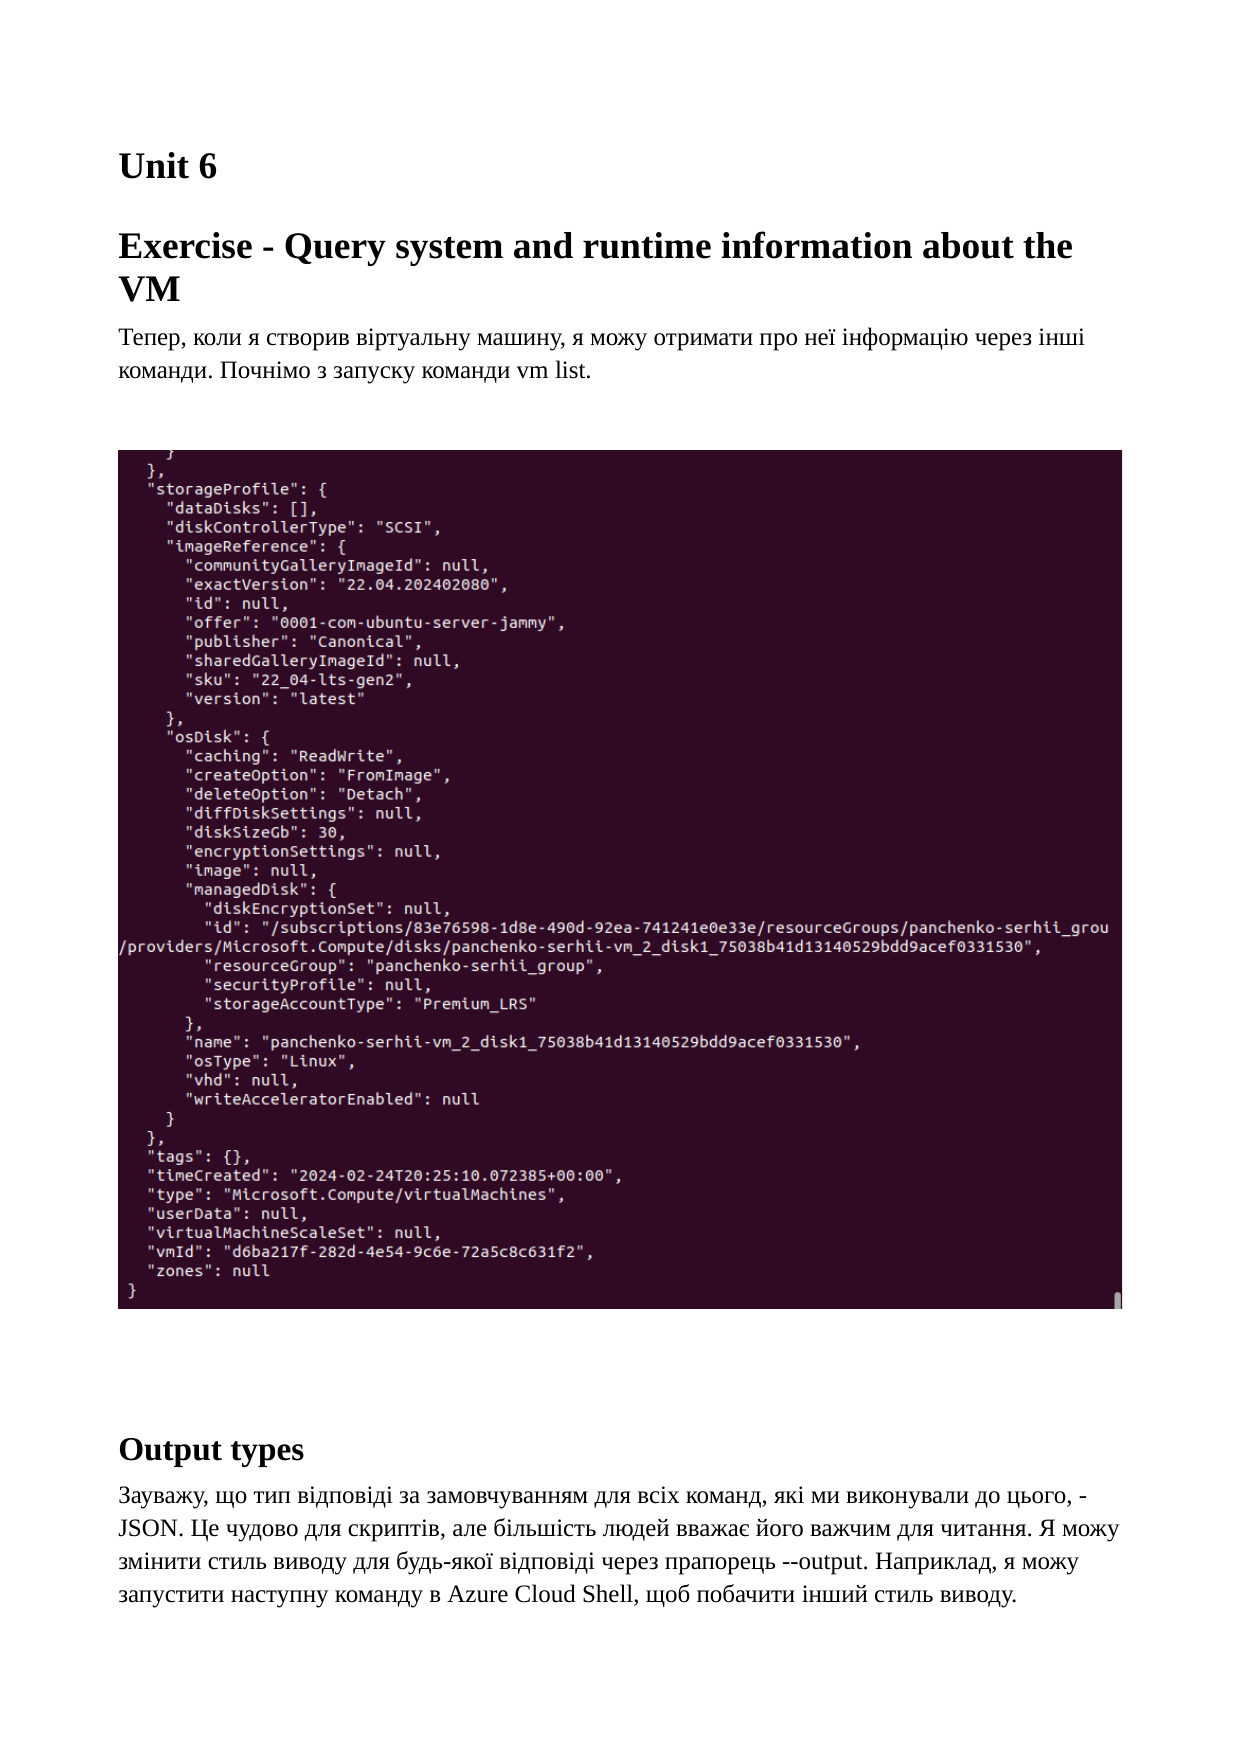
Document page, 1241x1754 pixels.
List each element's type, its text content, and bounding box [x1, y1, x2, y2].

text Зауважу, що тип відповіді за замовчуванням для всіх команд, які ми виконували до цього, - JSON. Це чудово для скриптів, але більшість людей вважає його важчим для читання. Я можу змінити стиль виводу для будь-якої відповіді через прапорець --output. Наприклад, я можу запустити наступну команду в Azure Cloud Shell, щоб побачити інший стиль виводу. [118, 1480, 1122, 1608]
picture [118, 450, 1123, 1309]
subtitle Unit 6 [118, 143, 1122, 186]
subtitle Output types [118, 1429, 1122, 1467]
subtitle Exercise - Query system and runtime information about the VM [118, 224, 1122, 310]
text Тепер, коли я створив віртуальну машину, я можу отримати про неї інформацію через інші команди. Почнімо з запуску команди vm list. [118, 322, 1122, 384]
